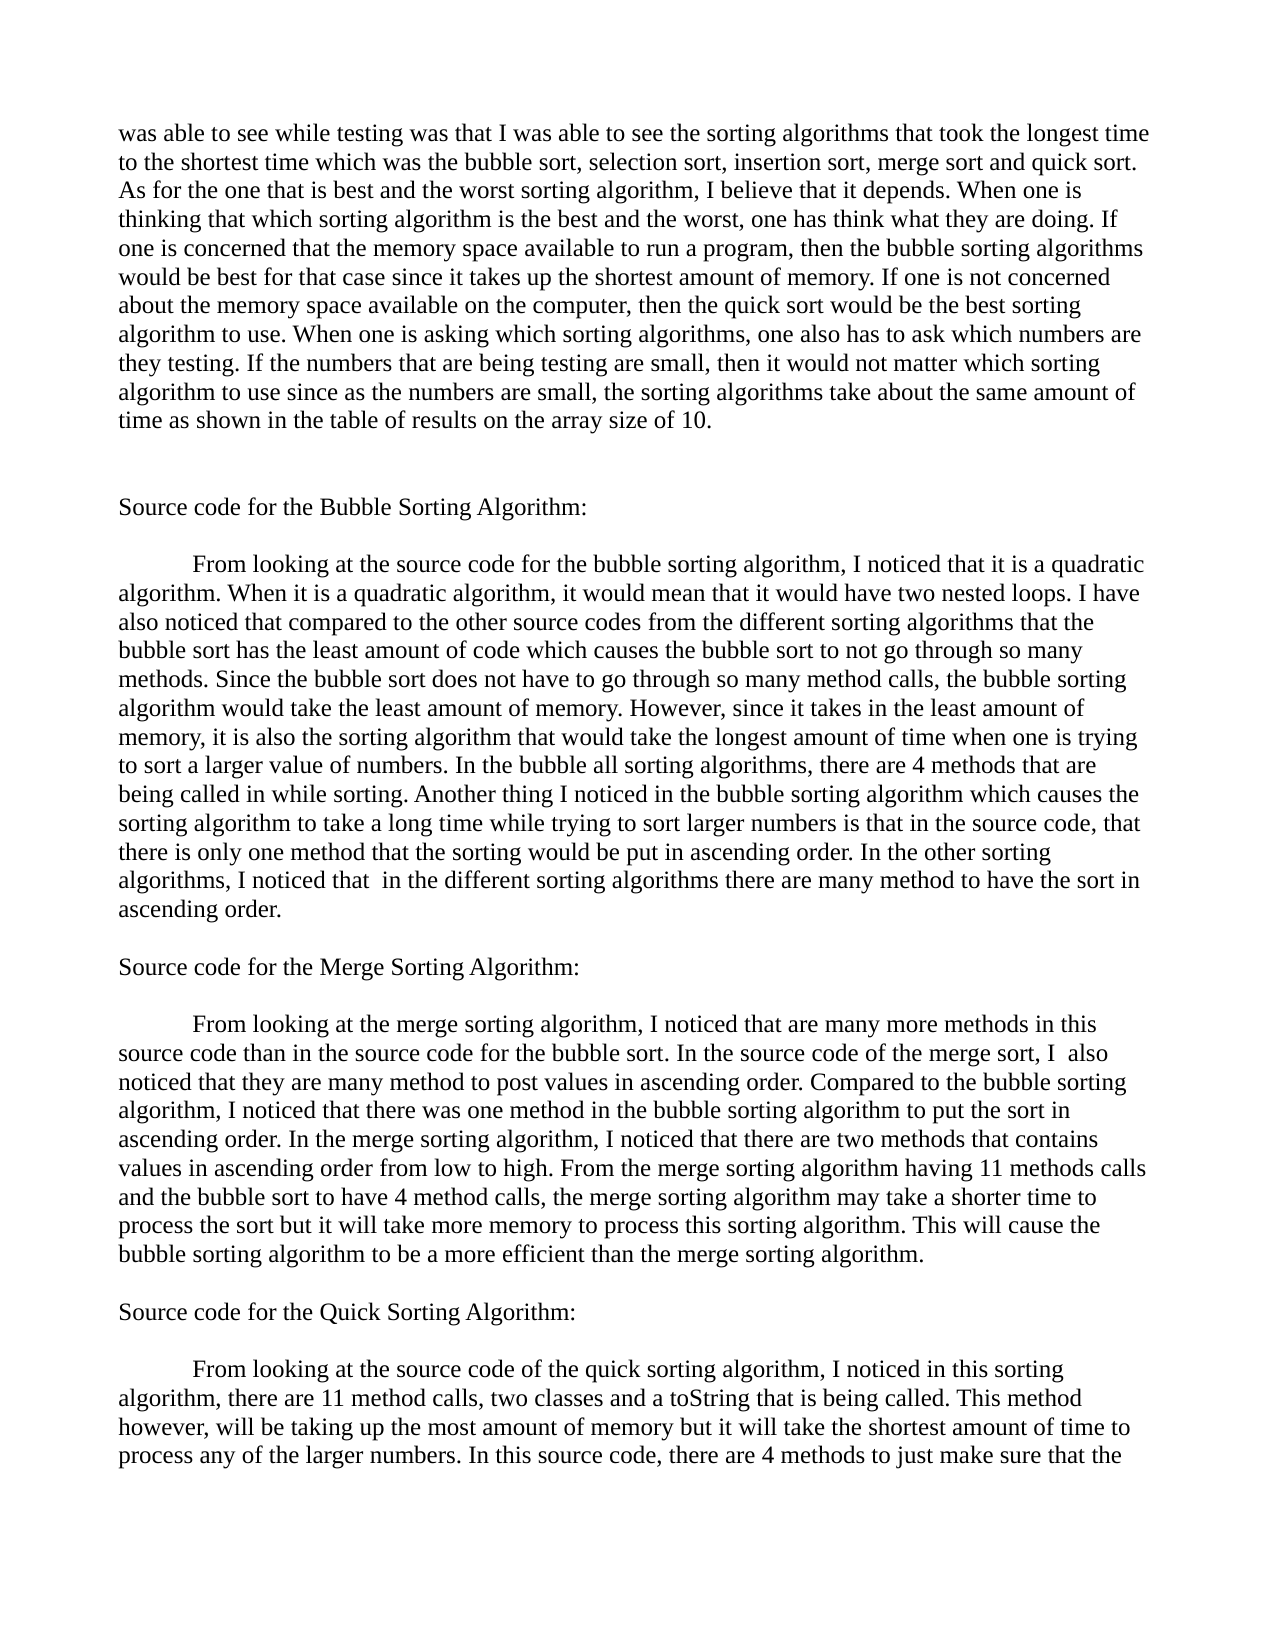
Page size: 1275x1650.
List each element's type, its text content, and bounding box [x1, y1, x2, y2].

text Source code for the Bubble Sorting Algorithm: [118, 492, 1157, 521]
text From looking at the merge sorting algorithm, I noticed that are many more methods in this source code than in the source code for the bubble sort. In the source code of the merge sort, I also noticed that they are many method to post values in ascending order. Compared to the bubble sorting algorithm, I noticed that there was one method in the bubble sorting algorithm to put the sort in ascending order. In the merge sorting algorithm, I noticed that there are two methods that contains values in ascending order from low to high. From the merge sorting algorithm having 11 methods calls and the bubble sort to have 4 method calls, the merge sorting algorithm may take a shorter time to process the sort but it will take more memory to process this sorting algorithm. This will cause the bubble sorting algorithm to be a more efficient than the merge sorting algorithm. [118, 1009, 1157, 1268]
text From looking at the source code of the quick sorting algorithm, I noticed in this sorting algorithm, there are 11 method calls, two classes and a toString that is being called. This method however, will be taking up the most amount of memory but it will take the shortest amount of time to process any of the larger numbers. In this source code, there are 4 methods to just make sure that the [118, 1354, 1157, 1469]
text From looking at the source code for the bubble sorting algorithm, I noticed that it is a quadratic algorithm. When it is a quadratic algorithm, it would mean that it would have two nested loops. I have also noticed that compared to the other source codes from the different sorting algorithms that the bubble sort has the least amount of code which causes the bubble sort to not go through so many methods. Since the bubble sort does not have to go through so many method calls, the bubble sorting algorithm would take the least amount of memory. However, since it takes in the least amount of memory, it is also the sorting algorithm that would take the longest amount of time when one is trying to sort a larger value of numbers. In the bubble all sorting algorithms, there are 4 methods that are being called in while sorting. Another thing I noticed in the bubble sorting algorithm which causes the sorting algorithm to take a long time while trying to sort larger numbers is that in the source code, that there is only one method that the sorting would be put in ascending order. In the other sorting algorithms, I noticed that in the different sorting algorithms there are many method to have the sort in ascending order. [118, 549, 1157, 923]
text was able to see while testing was that I was able to see the sorting algorithms that took the longest time to the shortest time which was the bubble sort, selection sort, insertion sort, merge sort and quick sort. As for the one that is best and the worst sorting algorithm, I believe that it depends. When one is thinking that which sorting algorithm is the best and the worst, one has think what they are doing. If one is concerned that the memory space available to run a program, then the bubble sorting algorithms would be best for that case since it takes up the shortest amount of memory. If one is not concerned about the memory space available on the computer, then the quick sort would be the best sorting algorithm to use. When one is asking which sorting algorithms, one also has to ask which numbers are they testing. If the numbers that are being testing are small, then it would not matter which sorting algorithm to use since as the numbers are small, the sorting algorithms take about the same amount of time as shown in the table of results on the array size of 10. [118, 118, 1157, 434]
text Source code for the Quick Sorting Algorithm: [118, 1297, 1157, 1326]
text Source code for the Merge Sorting Algorithm: [118, 952, 1157, 981]
